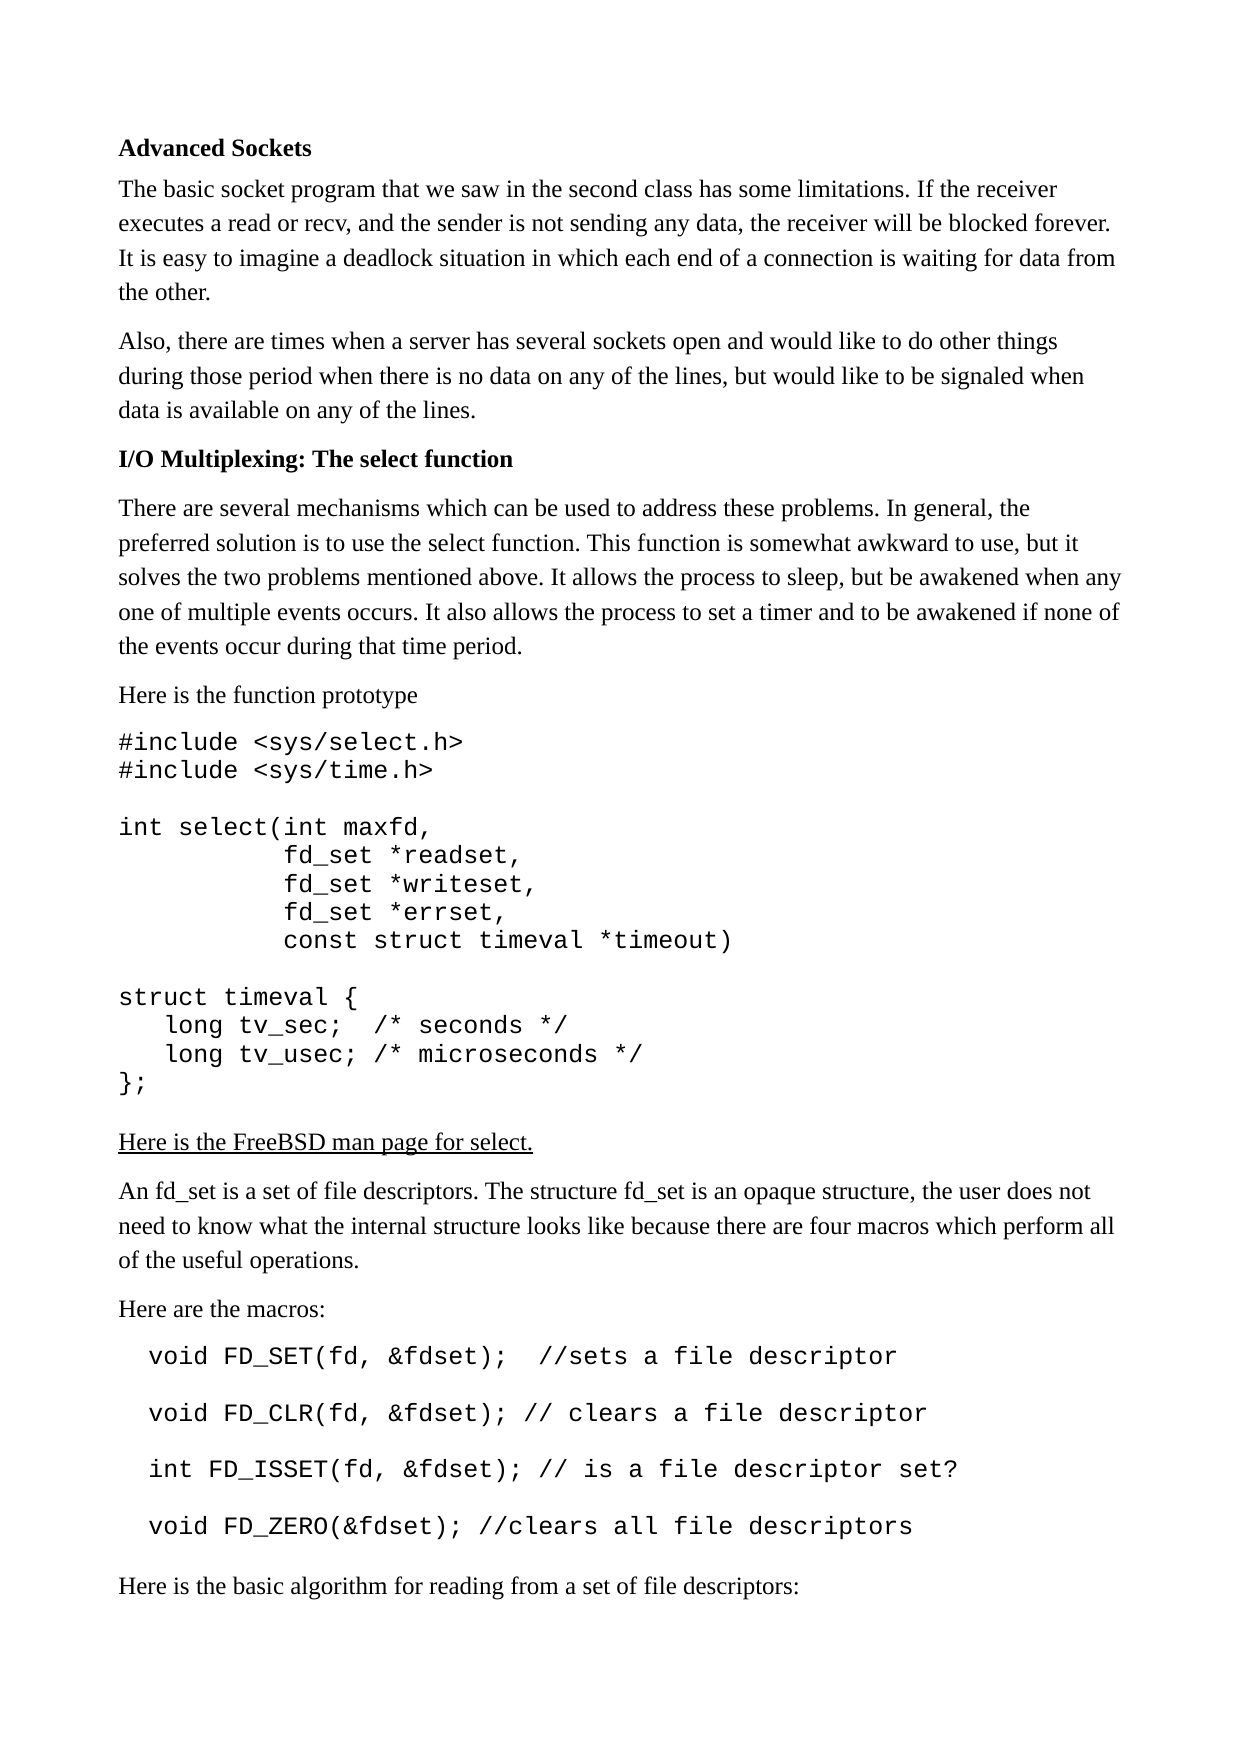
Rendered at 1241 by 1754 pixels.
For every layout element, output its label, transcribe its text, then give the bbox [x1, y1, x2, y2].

text fd_set *readset, [118, 843, 1122, 871]
text An fd_set is a set of file descriptors. The structure fd_set is an opaque structure, the user does not need to know what the internal structure looks like because there are four macros which perform all of the useful operations. [118, 1176, 1122, 1274]
text fd_set *writeset, [118, 871, 1122, 899]
text I/O Multiplexing: The select function [118, 444, 1122, 473]
text Here is the basic algorithm for reading from a set of file descriptors: [118, 1571, 1122, 1600]
text Here is the function prototype [118, 681, 1122, 709]
text Here is the FreeBSD man page for select. [118, 1127, 1122, 1156]
text void FD_SET(fd, &fdset); //sets a file descriptor [118, 1343, 1122, 1372]
text Here are the macros: [118, 1294, 1122, 1323]
text Also, there are times when a server has several sockets open and would like to do other things during those period when there is no data on any of the lines, but would like to be signaled when data is available on any of the lines. [118, 326, 1122, 424]
text }; [118, 1069, 1122, 1098]
text void FD_ZERO(&fdset); //clears all file descriptors [118, 1513, 1122, 1542]
text #include <sys/select.h> [118, 729, 1122, 758]
text int FD_ISSET(fd, &fdset); // is a file descriptor set? [118, 1457, 1122, 1485]
text void FD_CLR(fd, &fdset); // clears a file descriptor [118, 1400, 1122, 1428]
text fd_set *errset, [118, 899, 1122, 928]
text The basic socket program that we saw in the second class has some limitations. If the receiver executes a read or recv, and the sender is not sending any data, the receiver will be blocked forever. It is easy to imagine a deadlock situation in which each end of a connection is waiting for data from the other. [118, 174, 1122, 306]
subtitle Advanced Sockets [118, 133, 1122, 161]
text There are several mechanisms which can be used to address these problems. In general, the preferred solution is to use the select function. This function is somewhat awkward to use, but it solves the two problems mentioned above. It allows the process to sleep, but be awakened when any one of multiple events occurs. It also allows the process to set a timer and to be awakened if none of the events occur during that time period. [118, 493, 1122, 660]
text long tv_sec; /* seconds */ [118, 1013, 1122, 1041]
text long tv_usec; /* microseconds */ [118, 1041, 1122, 1069]
text struct timeval { [118, 984, 1122, 1013]
text int select(int maxfd, [118, 814, 1122, 843]
text const struct timeval *timeout) [118, 928, 1122, 956]
text #include <sys/time.h> [118, 758, 1122, 786]
